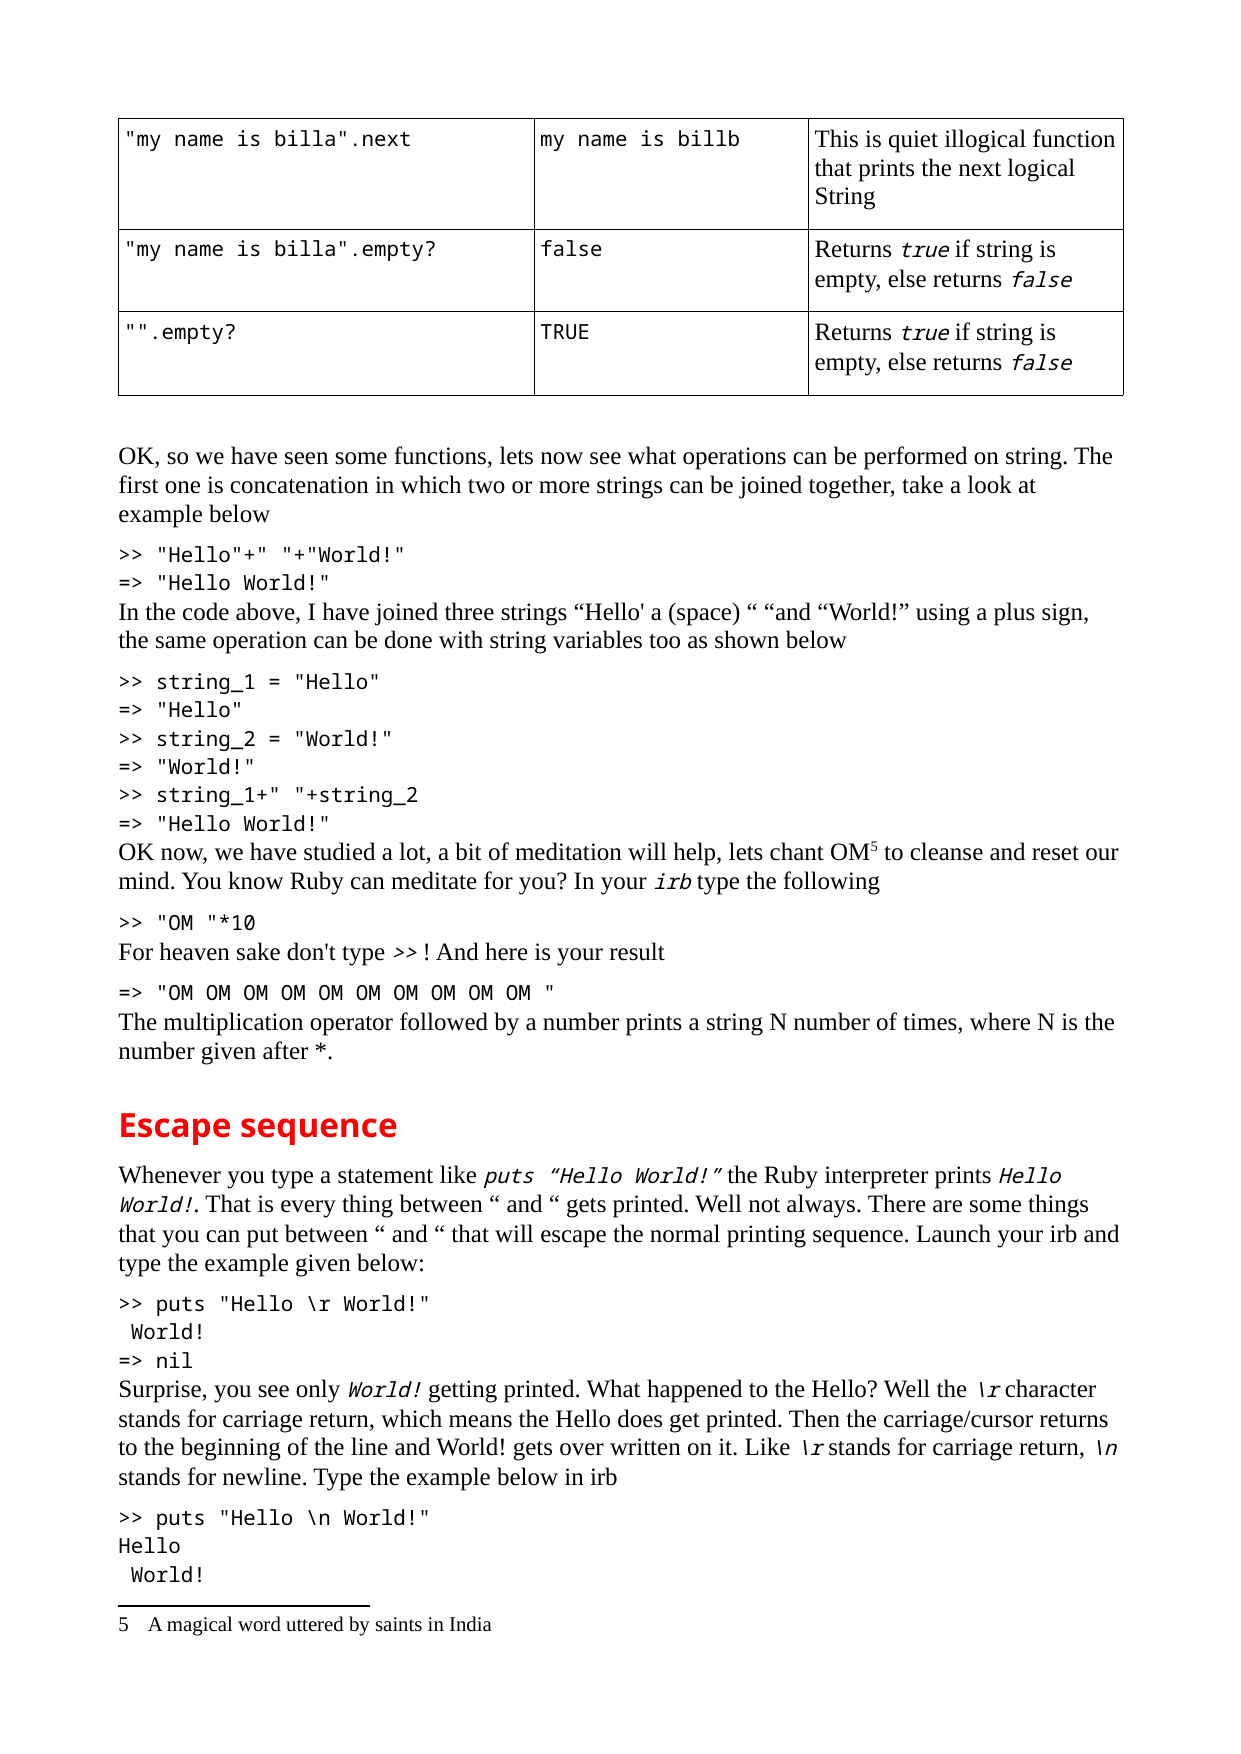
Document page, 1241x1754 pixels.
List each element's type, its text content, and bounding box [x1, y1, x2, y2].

text => "Hello World!" [118, 568, 1122, 597]
table_cell my name is billb [535, 119, 808, 228]
text Surprise, you see only World! getting printed. What happened to the Hello? Well the \r character stands for carriage return, which means the Hello does get printed. Then the carriage/cursor returns to the beginning of the line and World! gets over written on it. Like \r stands for carriage return, \n stands for newline. Type the example below in irb [118, 1374, 1122, 1491]
table_cell "".empty? [119, 312, 534, 394]
text For heaven sake don't type >> ! And here is your result [118, 937, 1122, 966]
text >> string_2 = "World!" [118, 724, 1122, 752]
text => "World!" [118, 752, 1122, 781]
text The multiplication operator followed by a number prints a string N number of times, where N is the number given after *. [118, 1007, 1122, 1064]
text >> puts "Hello \r World!" [118, 1289, 1122, 1317]
text => nil [118, 1346, 1122, 1374]
text World! [118, 1317, 1122, 1346]
text Hello [118, 1532, 1122, 1560]
table_cell "my name is billa".empty? [119, 230, 534, 311]
text OK now, we have studied a lot, a bit of meditation will help, lets chant OM to cleanse and reset our mind. You know Ruby can meditate for you? In your irb type the following [118, 837, 1122, 896]
text In the code above, I have joined three strings “Hello' a (space) “ “and “World!” using a plus sign, the same operation can be done with string variables too as shown below [118, 597, 1122, 654]
text >> string_1+" "+string_2 [118, 781, 1122, 809]
text World! [118, 1560, 1122, 1588]
text >> string_1 = "Hello" [118, 667, 1122, 695]
text => "Hello World!" [118, 809, 1122, 837]
text => "Hello" [118, 695, 1122, 724]
table_cell This is quiet illogical function that prints the next logical String [809, 119, 1123, 228]
text A magical word uttered by saints in India [118, 1612, 1122, 1636]
text Whenever you type a statement like puts “Hello World!” the Ruby interpreter prints Hello World!. That is every thing between “ and “ gets printed. Well not always. There are some things that you can put between “ and “ that will escape the normal printing sequence. Launch your irb and type the example given below: [118, 1160, 1122, 1276]
table_cell "my name is billa".next [119, 119, 534, 228]
text >> "OM "*10 [118, 908, 1122, 937]
text => "OM OM OM OM OM OM OM OM OM OM " [118, 978, 1122, 1007]
text >> puts "Hello \n World!" [118, 1503, 1122, 1532]
table_cell TRUE [535, 312, 808, 394]
table_cell Returns true if string is empty, else returns false [809, 312, 1123, 394]
text >> "Hello"+" "+"World!" [118, 540, 1122, 568]
subtitle Escape sequence [118, 1102, 1122, 1147]
table_cell false [535, 230, 808, 311]
table_cell Returns true if string is empty, else returns false [809, 230, 1123, 311]
text OK, so we have seen some functions, lets now see what operations can be performed on string. The first one is concatenation in which two or more strings can be joined together, take a look at example below [118, 441, 1122, 527]
